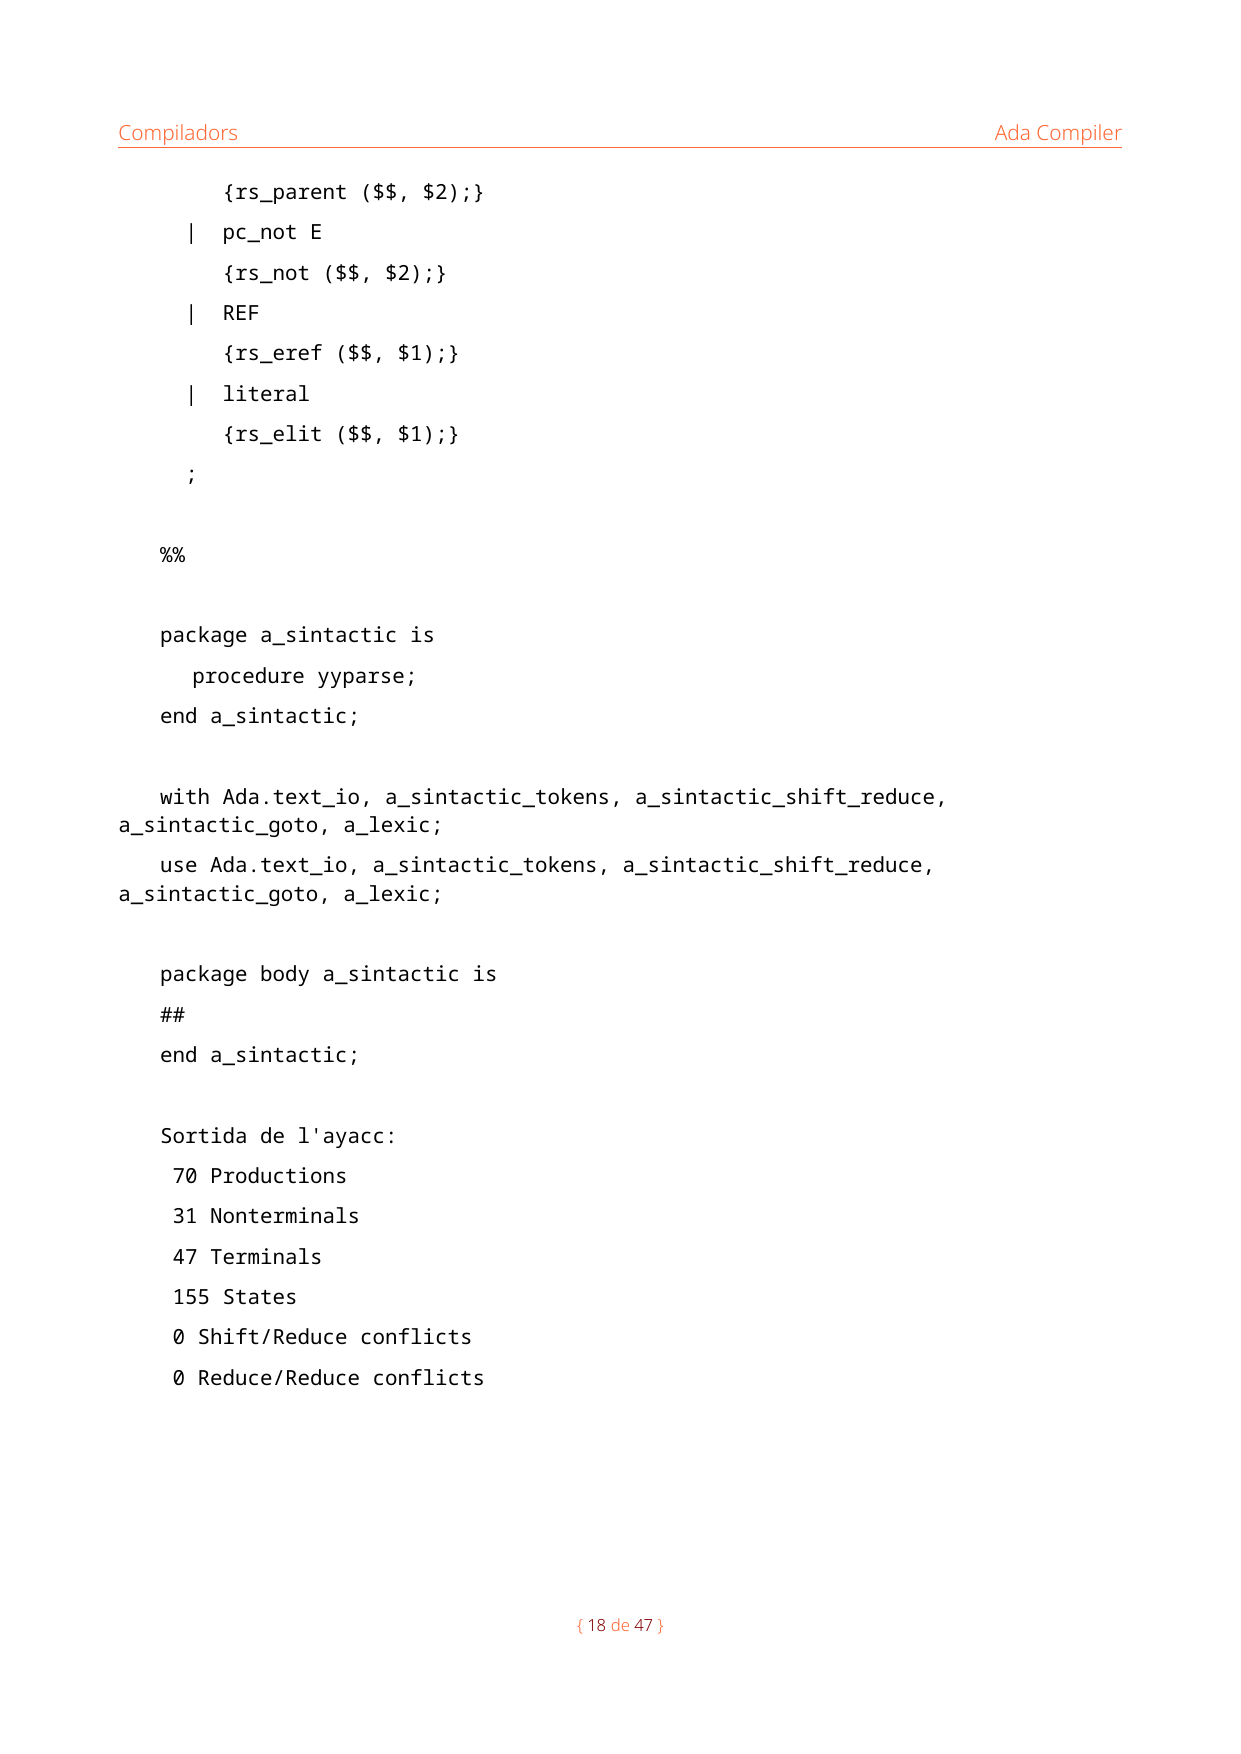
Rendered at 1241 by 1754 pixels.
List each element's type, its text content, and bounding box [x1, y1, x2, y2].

text ## [118, 1000, 1122, 1028]
text {rs_parent ($$, $2);} [118, 177, 1122, 206]
text ; [118, 459, 1122, 488]
text package a_sintactic is [118, 621, 1122, 649]
text | literal [118, 379, 1122, 407]
text | REF [118, 298, 1122, 326]
text 0 Shift/Reduce conflicts [118, 1322, 1122, 1351]
text use Ada.text_io, a_sintactic_tokens, a_sintactic_shift_reduce, a_sintactic_goto, a_lexic; [118, 851, 1122, 907]
text procedure yyparse; [118, 661, 1122, 689]
text with Ada.text_io, a_sintactic_tokens, a_sintactic_shift_reduce, a_sintactic_goto, a_lexic; [118, 782, 1122, 839]
text %% [118, 540, 1122, 568]
text 31 Nonterminals [118, 1201, 1122, 1230]
text {rs_not ($$, $2);} [118, 258, 1122, 286]
text end a_sintactic; [118, 1040, 1122, 1069]
text Sortida de l'ayacc: [118, 1121, 1122, 1149]
text end a_sintactic; [118, 701, 1122, 729]
text 0 Reduce/Reduce conflicts [118, 1363, 1122, 1391]
text | pc_not E [118, 217, 1122, 246]
text 47 Terminals [118, 1242, 1122, 1270]
text {rs_eref ($$, $1);} [118, 338, 1122, 367]
text {rs_elit ($$, $1);} [118, 419, 1122, 447]
text 155 States [118, 1282, 1122, 1311]
text package body a_sintactic is [118, 959, 1122, 988]
text 70 Productions [118, 1161, 1122, 1189]
